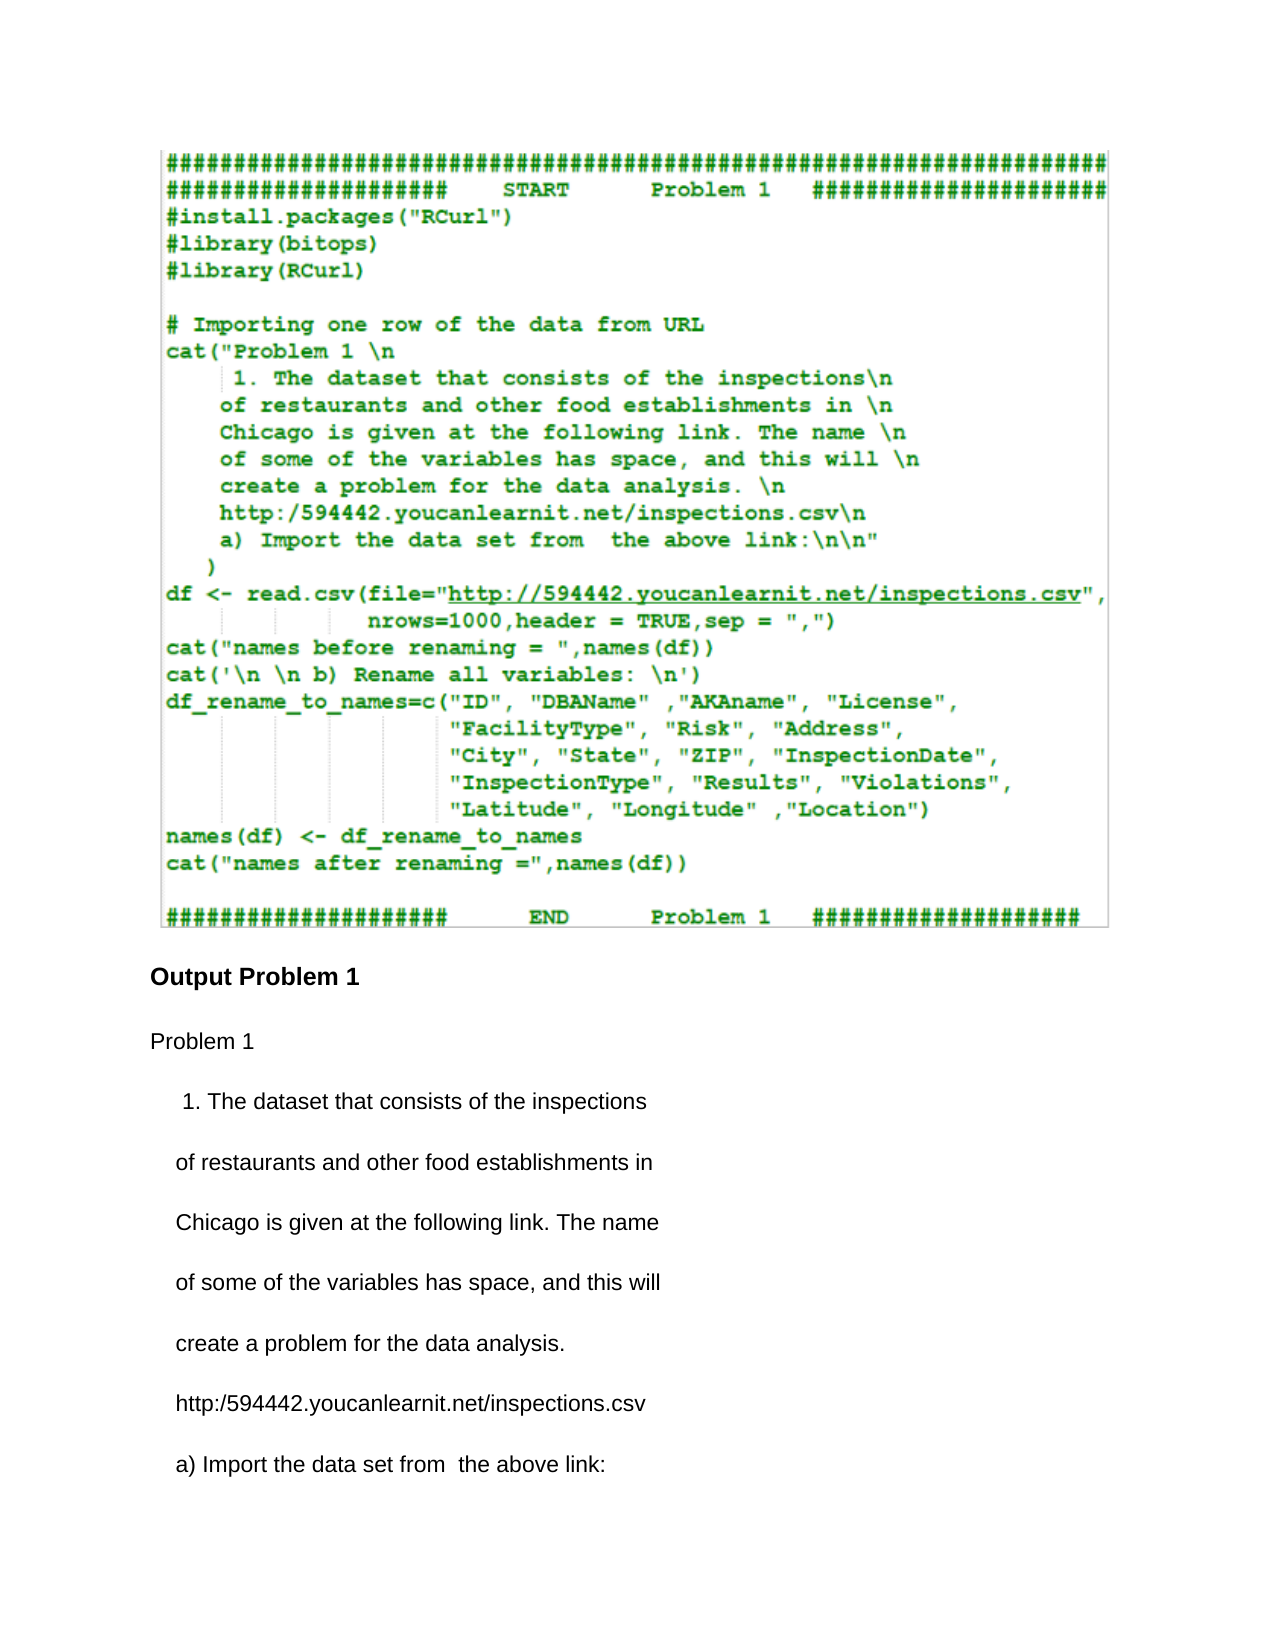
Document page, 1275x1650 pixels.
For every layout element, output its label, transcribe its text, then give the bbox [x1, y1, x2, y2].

text of some of the variables has space, and this will [150, 1269, 1125, 1296]
text of restaurants and other food establishments in [150, 1148, 1125, 1175]
text Chicago is given at the following link. The name [150, 1209, 1125, 1235]
text create a problem for the data analysis. [150, 1330, 1125, 1356]
picture [150, 150, 1125, 928]
text http:/594442.youcanlearnit.net/inspections.csv [150, 1390, 1125, 1416]
text 1. The dataset that consists of the inspections [150, 1088, 1125, 1114]
text Problem 1 [150, 1028, 1125, 1054]
text Output Problem 1 [150, 962, 1125, 990]
text a) Import the data set from the above link: [150, 1451, 1125, 1477]
